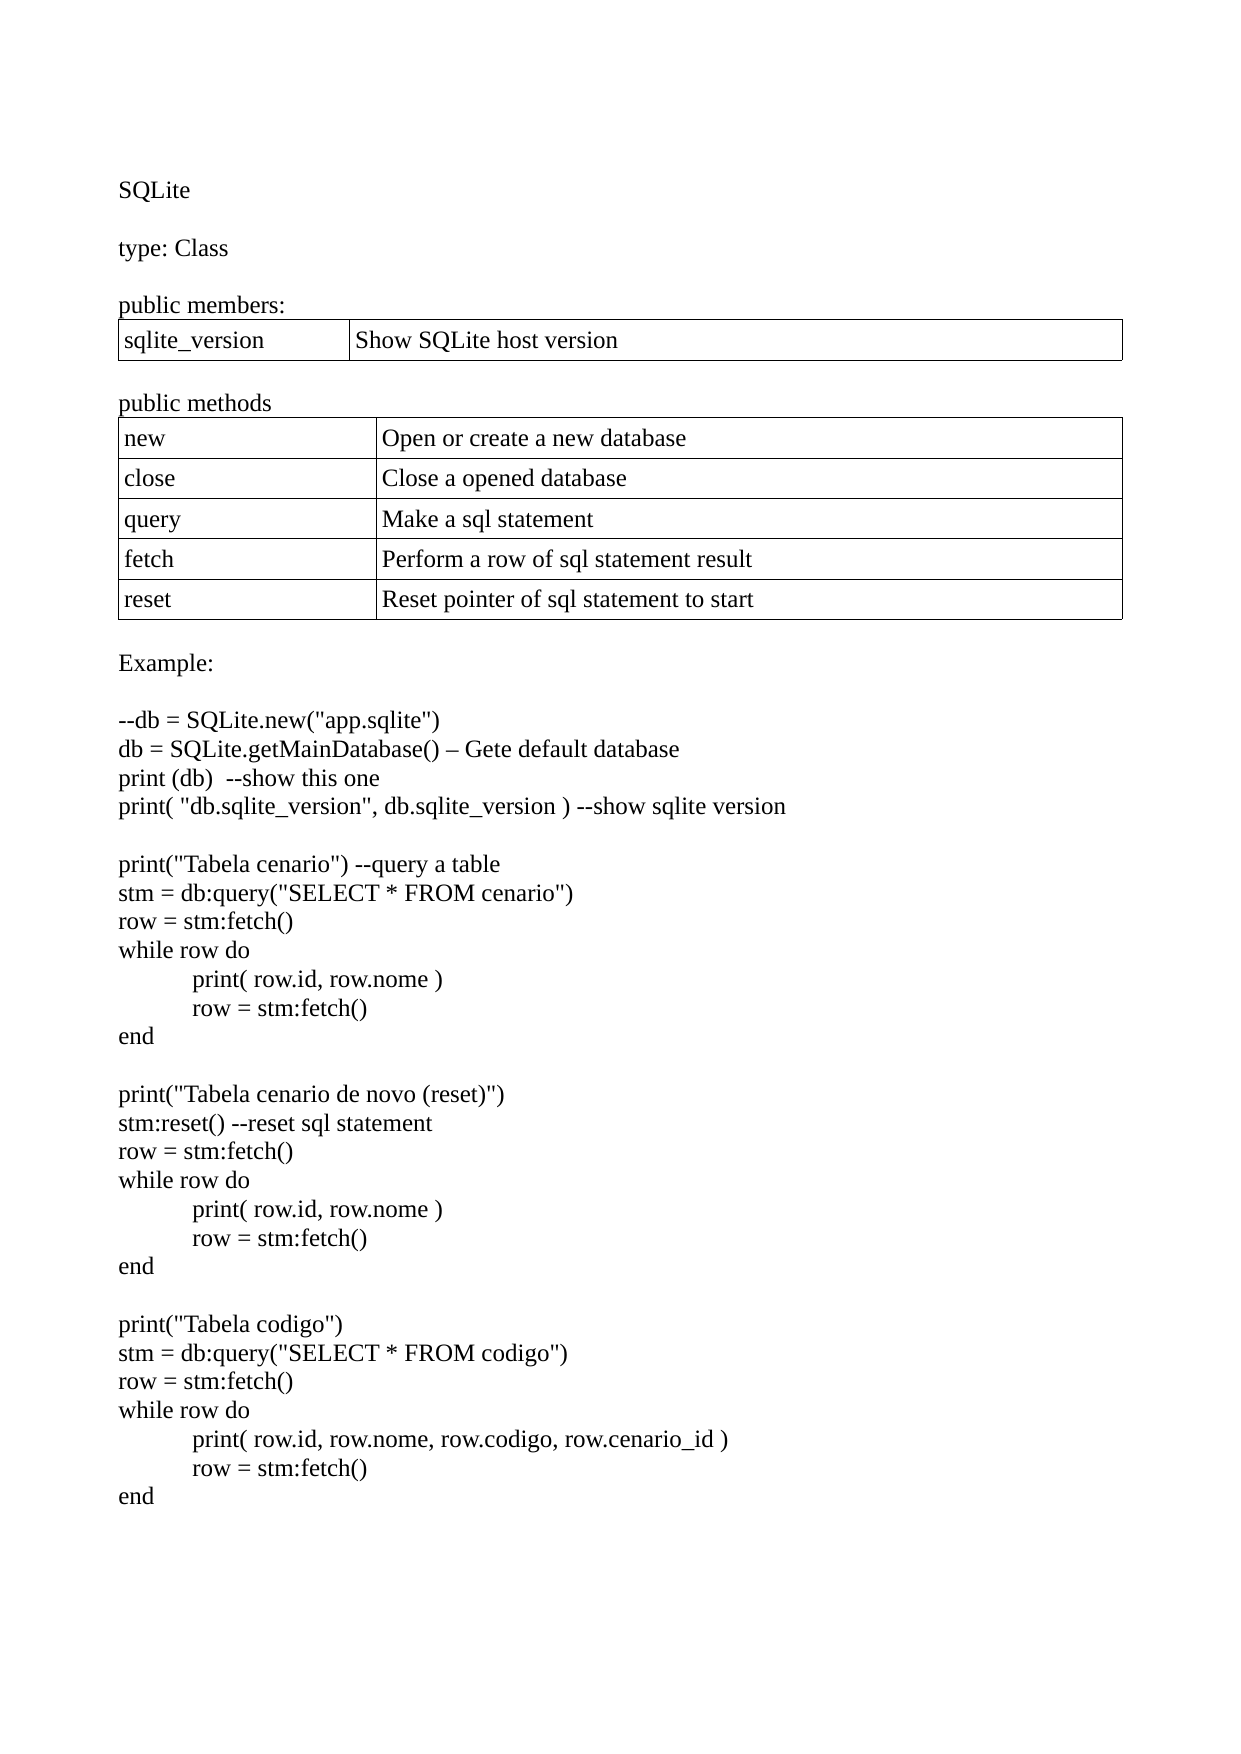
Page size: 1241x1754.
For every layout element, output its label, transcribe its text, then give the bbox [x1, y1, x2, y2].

table_cell reset [119, 580, 376, 619]
text --db = SQLite.new("app.sqlite") [118, 705, 1122, 734]
table_cell close [119, 459, 376, 498]
text print( "db.sqlite_version", db.sqlite_version ) --show sqlite version [118, 791, 1122, 820]
text stm = db:query("SELECT * FROM codigo") [118, 1338, 1122, 1366]
text public methods [118, 388, 1122, 417]
table_cell Perform a row of sql statement result [377, 539, 1122, 578]
text row = stm:fetch() [118, 1223, 1122, 1251]
table_header sqlite_version [119, 320, 349, 360]
text stm = db:query("SELECT * FROM cenario") [118, 878, 1122, 906]
table_header Show SQLite host version [350, 320, 1122, 360]
table_cell fetch [119, 539, 376, 578]
text row = stm:fetch() [118, 1453, 1122, 1481]
text end [118, 1251, 1122, 1280]
table_cell Reset pointer of sql statement to start [377, 580, 1122, 619]
text row = stm:fetch() [118, 1136, 1122, 1165]
text public members: [118, 291, 1122, 319]
text print( row.id, row.nome ) [118, 964, 1122, 993]
text print("Tabela cenario de novo (reset)") [118, 1079, 1122, 1108]
text print( row.id, row.nome ) [118, 1194, 1122, 1223]
text print (db) --show this one [118, 763, 1122, 791]
text type: Class [118, 233, 1122, 262]
text print("Tabela codigo") [118, 1309, 1122, 1338]
text row = stm:fetch() [118, 993, 1122, 1021]
text print("Tabela cenario") --query a table [118, 849, 1122, 878]
text while row do [118, 935, 1122, 964]
text while row do [118, 1165, 1122, 1194]
table_cell query [119, 499, 376, 538]
text row = stm:fetch() [118, 1366, 1122, 1395]
text while row do [118, 1395, 1122, 1424]
text SQLite [118, 176, 1122, 204]
text end [118, 1481, 1122, 1510]
text Example: [118, 648, 1122, 676]
table_cell Close a opened database [377, 459, 1122, 498]
text row = stm:fetch() [118, 906, 1122, 935]
text db = SQLite.getMainDatabase() – Gete default database [118, 734, 1122, 763]
table_cell Make a sql statement [377, 499, 1122, 538]
table_header Open or create a new database [377, 418, 1122, 458]
text stm:reset() --reset sql statement [118, 1108, 1122, 1136]
table_header new [119, 418, 376, 458]
text end [118, 1021, 1122, 1050]
text print( row.id, row.nome, row.codigo, row.cenario_id ) [118, 1424, 1122, 1453]
